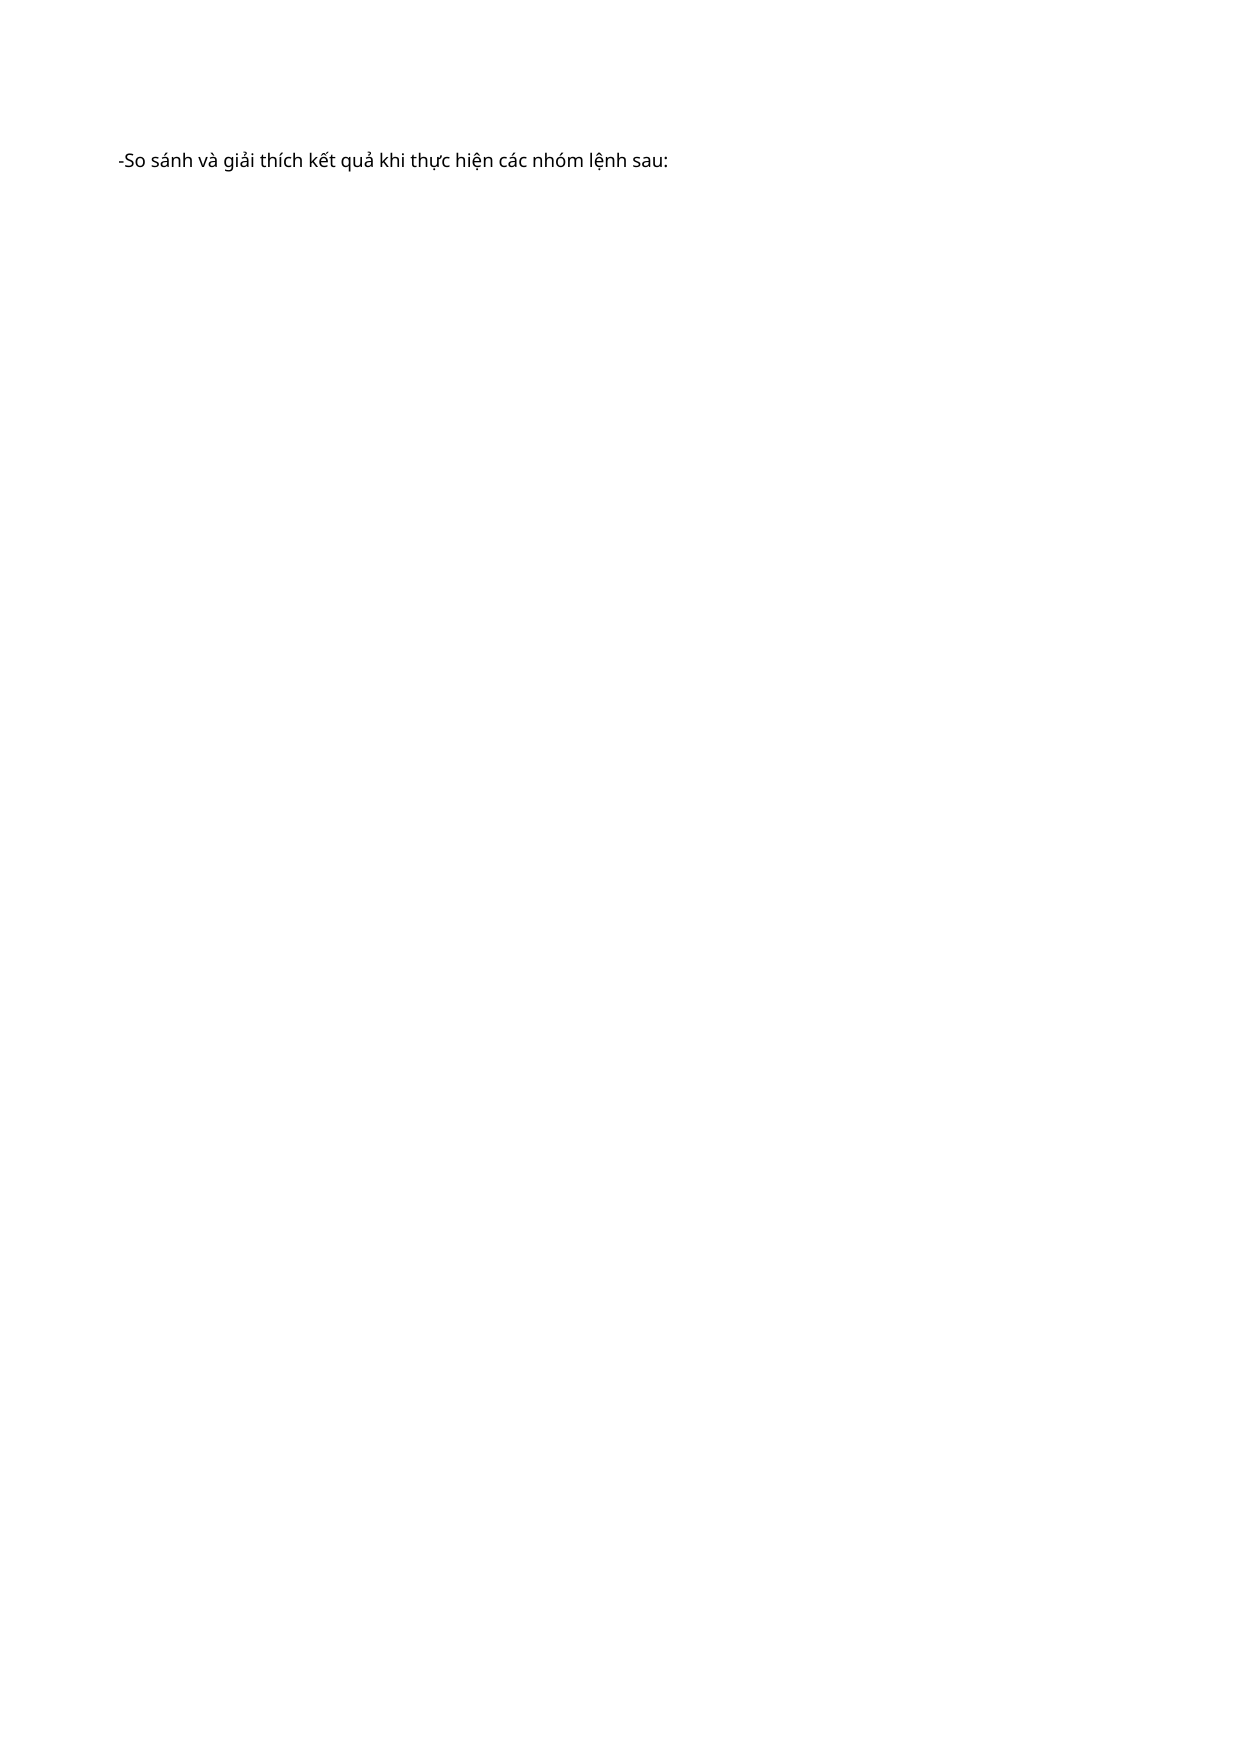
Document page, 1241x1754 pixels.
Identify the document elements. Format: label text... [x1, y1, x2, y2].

text -So sánh và giải thích kết quả khi thực hiện các nhóm lệnh sau: [118, 147, 1122, 172]
